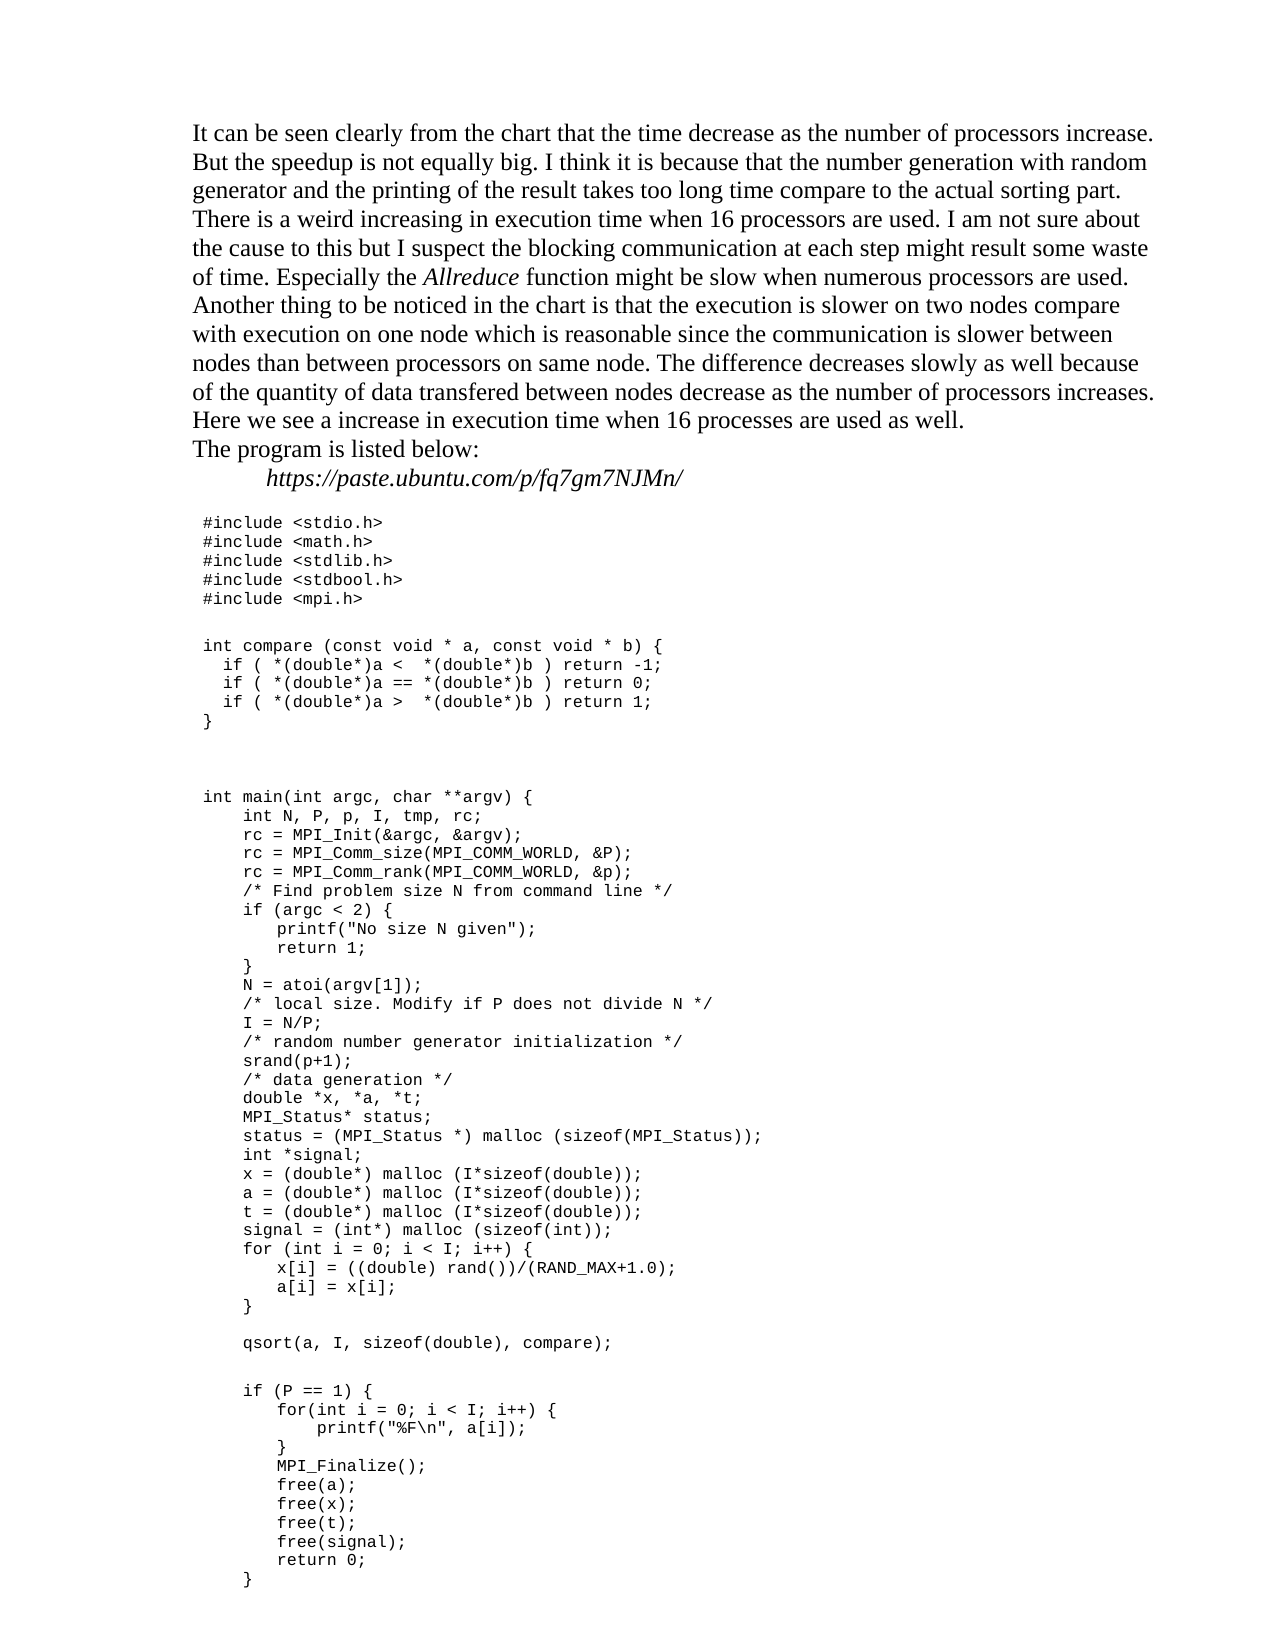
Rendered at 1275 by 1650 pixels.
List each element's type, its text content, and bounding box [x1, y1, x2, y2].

text The program is listed below: [192, 434, 1157, 463]
text It can be seen clearly from the chart that the time decrease as the number of processors increase. But the speedup is not equally big. I think it is because that the number generation with random generator and the printing of the result takes too long time compare to the actual sorting part. There is a weird increasing in execution time when 16 processors are used. I am not sure about the cause to this but I suspect the blocking communication at each step might result some waste of time. Especially the Allreduce function might be slow when numerous processors are used. Another thing to be noticed in the chart is that the execution is slower on two nodes compare with execution on one node which is reasonable since the communication is slower between nodes than between processors on same node. The difference decreases slowly as well because of the quantity of data transfered between nodes decrease as the number of processors increases. Here we see a increase in execution time when 16 processes are used as well. [192, 118, 1157, 434]
text https://paste.ubuntu.com/p/fq7gm7NJMn/ [192, 463, 1157, 492]
